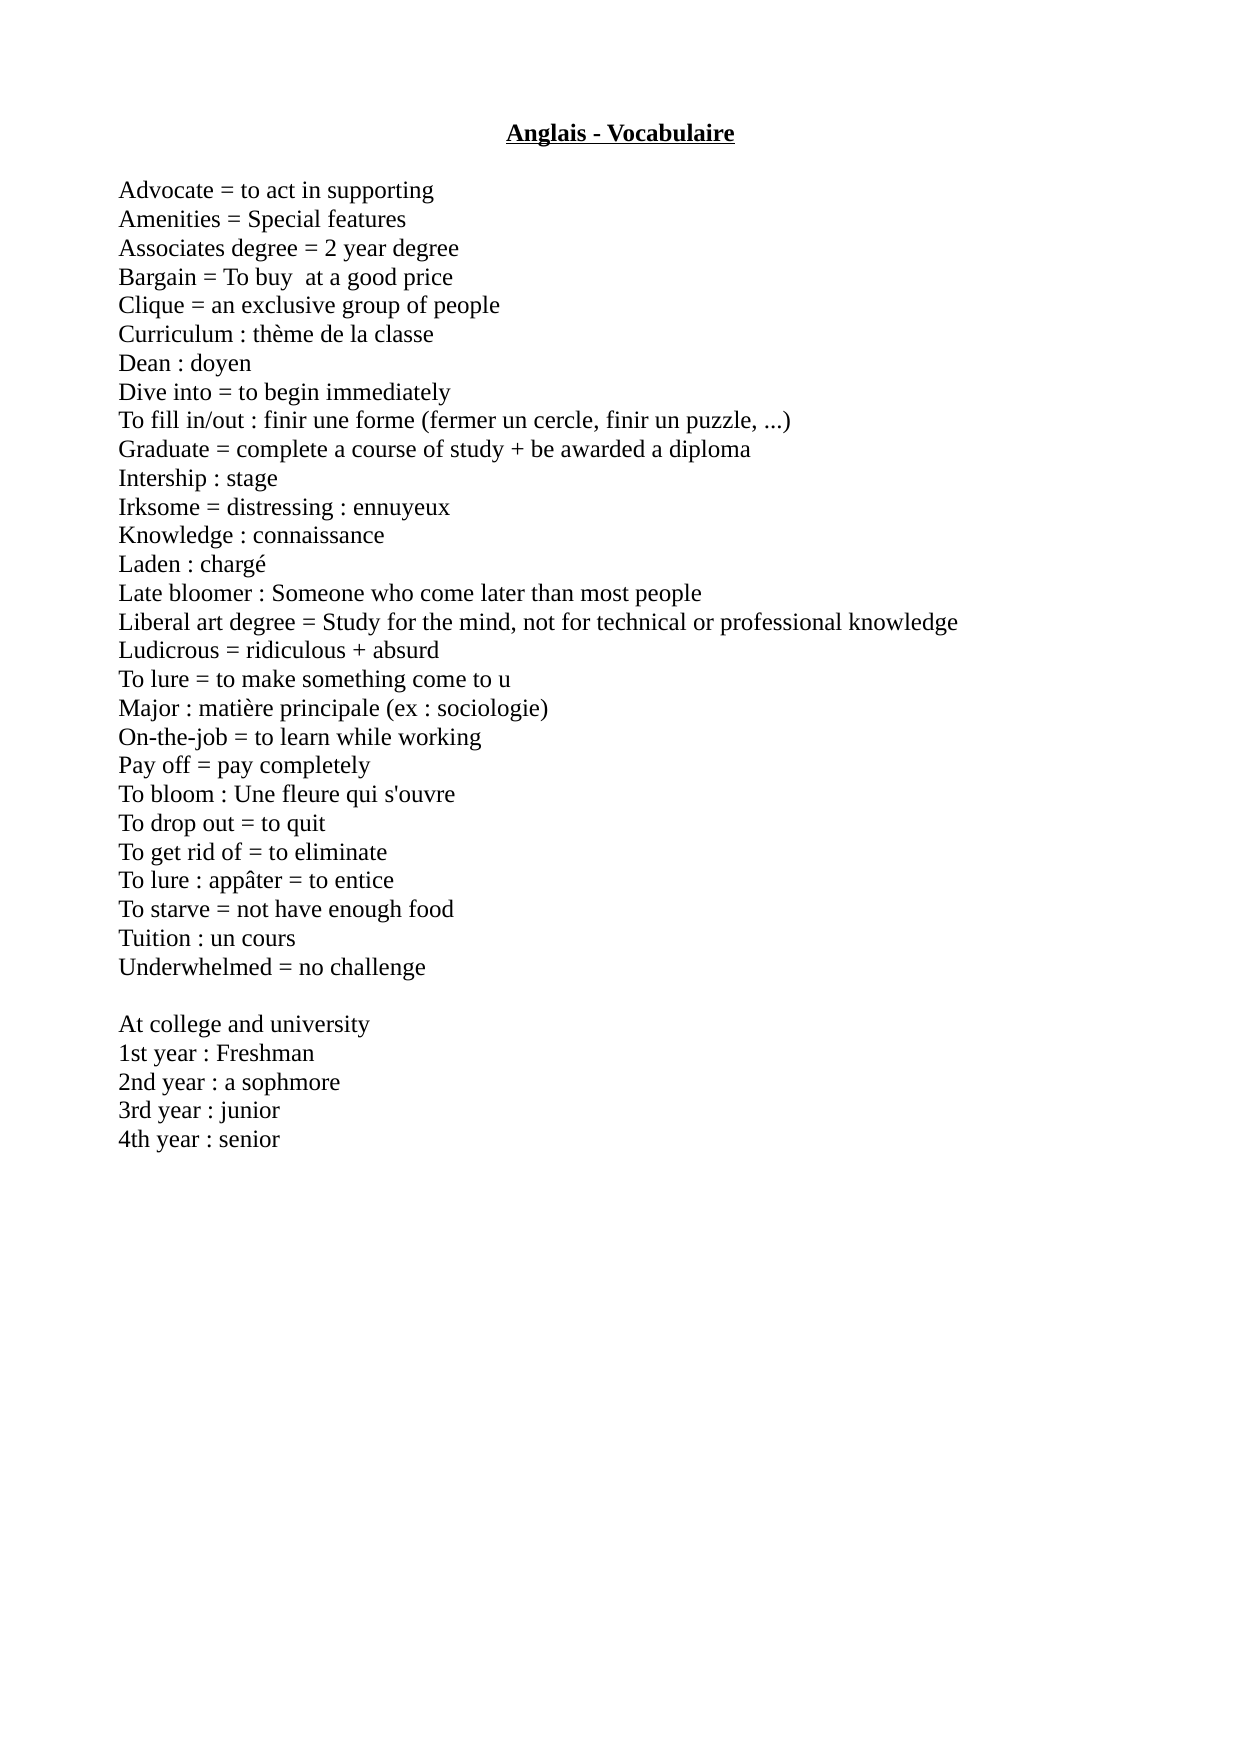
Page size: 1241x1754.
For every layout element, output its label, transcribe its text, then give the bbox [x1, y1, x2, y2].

text Intership : stage [118, 463, 1122, 492]
text To bloom : Une fleure qui s'ouvre [118, 779, 1122, 808]
text Ludicrous = ridiculous + absurd [118, 636, 1122, 664]
text Anglais - Vocabulaire [118, 118, 1122, 147]
text On-the-job = to learn while working [118, 722, 1122, 751]
text Laden : chargé [118, 549, 1122, 578]
text Associates degree = 2 year degree [118, 233, 1122, 262]
text Pay off = pay completely [118, 751, 1122, 779]
text To get rid of = to eliminate [118, 837, 1122, 866]
text To drop out = to quit [118, 808, 1122, 837]
text To fill in/out : finir une forme (fermer un cercle, finir un puzzle, ...) [118, 406, 1122, 434]
text 4th year : senior [118, 1124, 1122, 1153]
text To lure = to make something come to u [118, 664, 1122, 693]
text Tuition : un cours [118, 923, 1122, 952]
text Advocate = to act in supporting [118, 176, 1122, 204]
text Knowledge : connaissance [118, 521, 1122, 549]
text Major : matière principale (ex : sociologie) [118, 693, 1122, 722]
text 3rd year : junior [118, 1096, 1122, 1124]
text 2nd year : a sophmore [118, 1067, 1122, 1096]
text To starve = not have enough food [118, 894, 1122, 923]
text Clique = an exclusive group of people [118, 291, 1122, 319]
text Dean : doyen [118, 348, 1122, 377]
text Curriculum : thème de la classe [118, 319, 1122, 348]
text To lure : appâter = to entice [118, 866, 1122, 894]
text Irksome = distressing : ennuyeux [118, 492, 1122, 521]
text At college and university [118, 1009, 1122, 1038]
text Underwhelmed = no challenge [118, 952, 1122, 981]
text Bargain = To buy at a good price [118, 262, 1122, 291]
text Liberal art degree = Study for the mind, not for technical or professional knowledge [118, 607, 1122, 636]
text 1st year : Freshman [118, 1038, 1122, 1067]
text Late bloomer : Someone who come later than most people [118, 578, 1122, 607]
text Graduate = complete a course of study + be awarded a diploma [118, 434, 1122, 463]
text Amenities = Special features [118, 204, 1122, 233]
text Dive into = to begin immediately [118, 377, 1122, 406]
